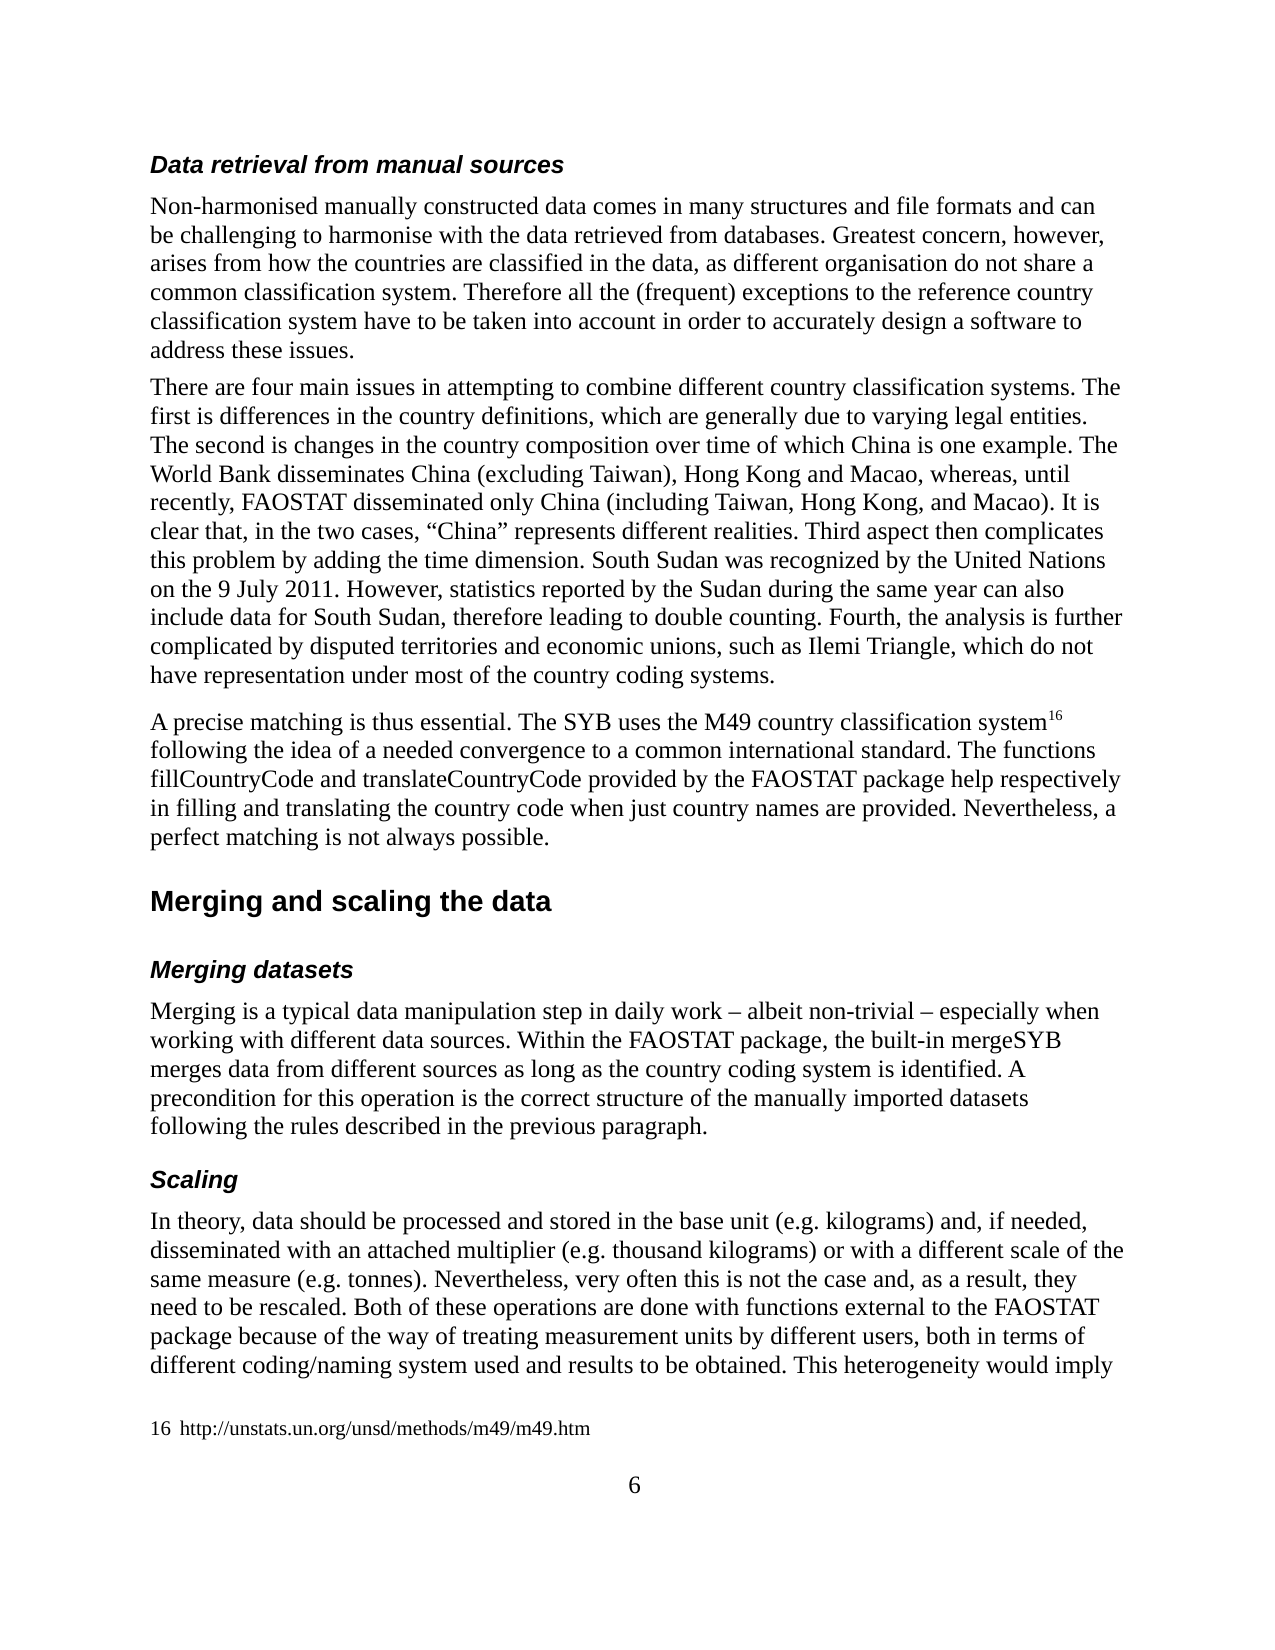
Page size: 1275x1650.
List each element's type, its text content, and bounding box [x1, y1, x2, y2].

text http://unstats.un.org/unsd/methods/m49/m49.htm [150, 1416, 1125, 1440]
text There are four main issues in attempting to combine different country classification systems. The first is differences in the country definitions, which are generally due to varying legal entities. The second is changes in the country composition over time of which China is one example. The World Bank disseminates China (excluding Taiwan), Hong Kong and Macao, whereas, until recently, FAOSTAT disseminated only China (including Taiwan, Hong Kong, and Macao). It is clear that, in the two cases, “China” represents different realities. Third aspect then complicates this problem by adding the time dimension. South Sudan was recognized by the United Nations on the 9 July 2011. However, statistics reported by the Sudan during the same year can also include data for South Sudan, therefore leading to double counting. Fourth, the analysis is further complicated by disputed territories and economic unions, such as Ilemi Triangle, which do not have representation under most of the country coding systems. [150, 372, 1125, 689]
text Non-harmonised manually constructed data comes in many structures and file formats and can be challenging to harmonise with the data retrieved from databases. Greatest concern, however, arises from how the countries are classified in the data, as different organisation do not share a common classification system. Therefore all the (frequent) exceptions to the reference country classification system have to be taken into account in order to accurately design a software to address these issues. [150, 191, 1125, 363]
subtitle Scaling [150, 1165, 1125, 1194]
subtitle Data retrieval from manual sources [150, 150, 1125, 178]
subtitle Merging and scaling the data [150, 884, 1125, 918]
text A precise matching is thus essential. The SYB uses the M49 country classification system following the idea of a needed convergence to a common international standard. The functions fillCountryCode and translateCountryCode provided by the FAOSTAT package help respectively in filling and translating the country code when just country names are provided. Nevertheless, a perfect matching is not always possible. [150, 707, 1125, 850]
subtitle Merging datasets [150, 955, 1125, 984]
text In theory, data should be processed and stored in the base unit (e.g. kilograms) and, if needed, disseminated with an attached multiplier (e.g. thousand kilograms) or with a different scale of the same measure (e.g. tonnes). Nevertheless, very often this is not the case and, as a result, they need to be rescaled. Both of these operations are done with functions external to the FAOSTAT package because of the way of treating measurement units by different users, both in terms of different coding/naming system used and results to be obtained. This heterogeneity would imply [150, 1206, 1125, 1379]
text Merging is a typical data manipulation step in daily work – albeit non-trivial – especially when working with different data sources. Within the FAOSTAT package, the built-in mergeSYB merges data from different sources as long as the country coding system is identified. A precondition for this operation is the correct structure of the manually imported datasets following the rules described in the previous paragraph. [150, 996, 1125, 1140]
